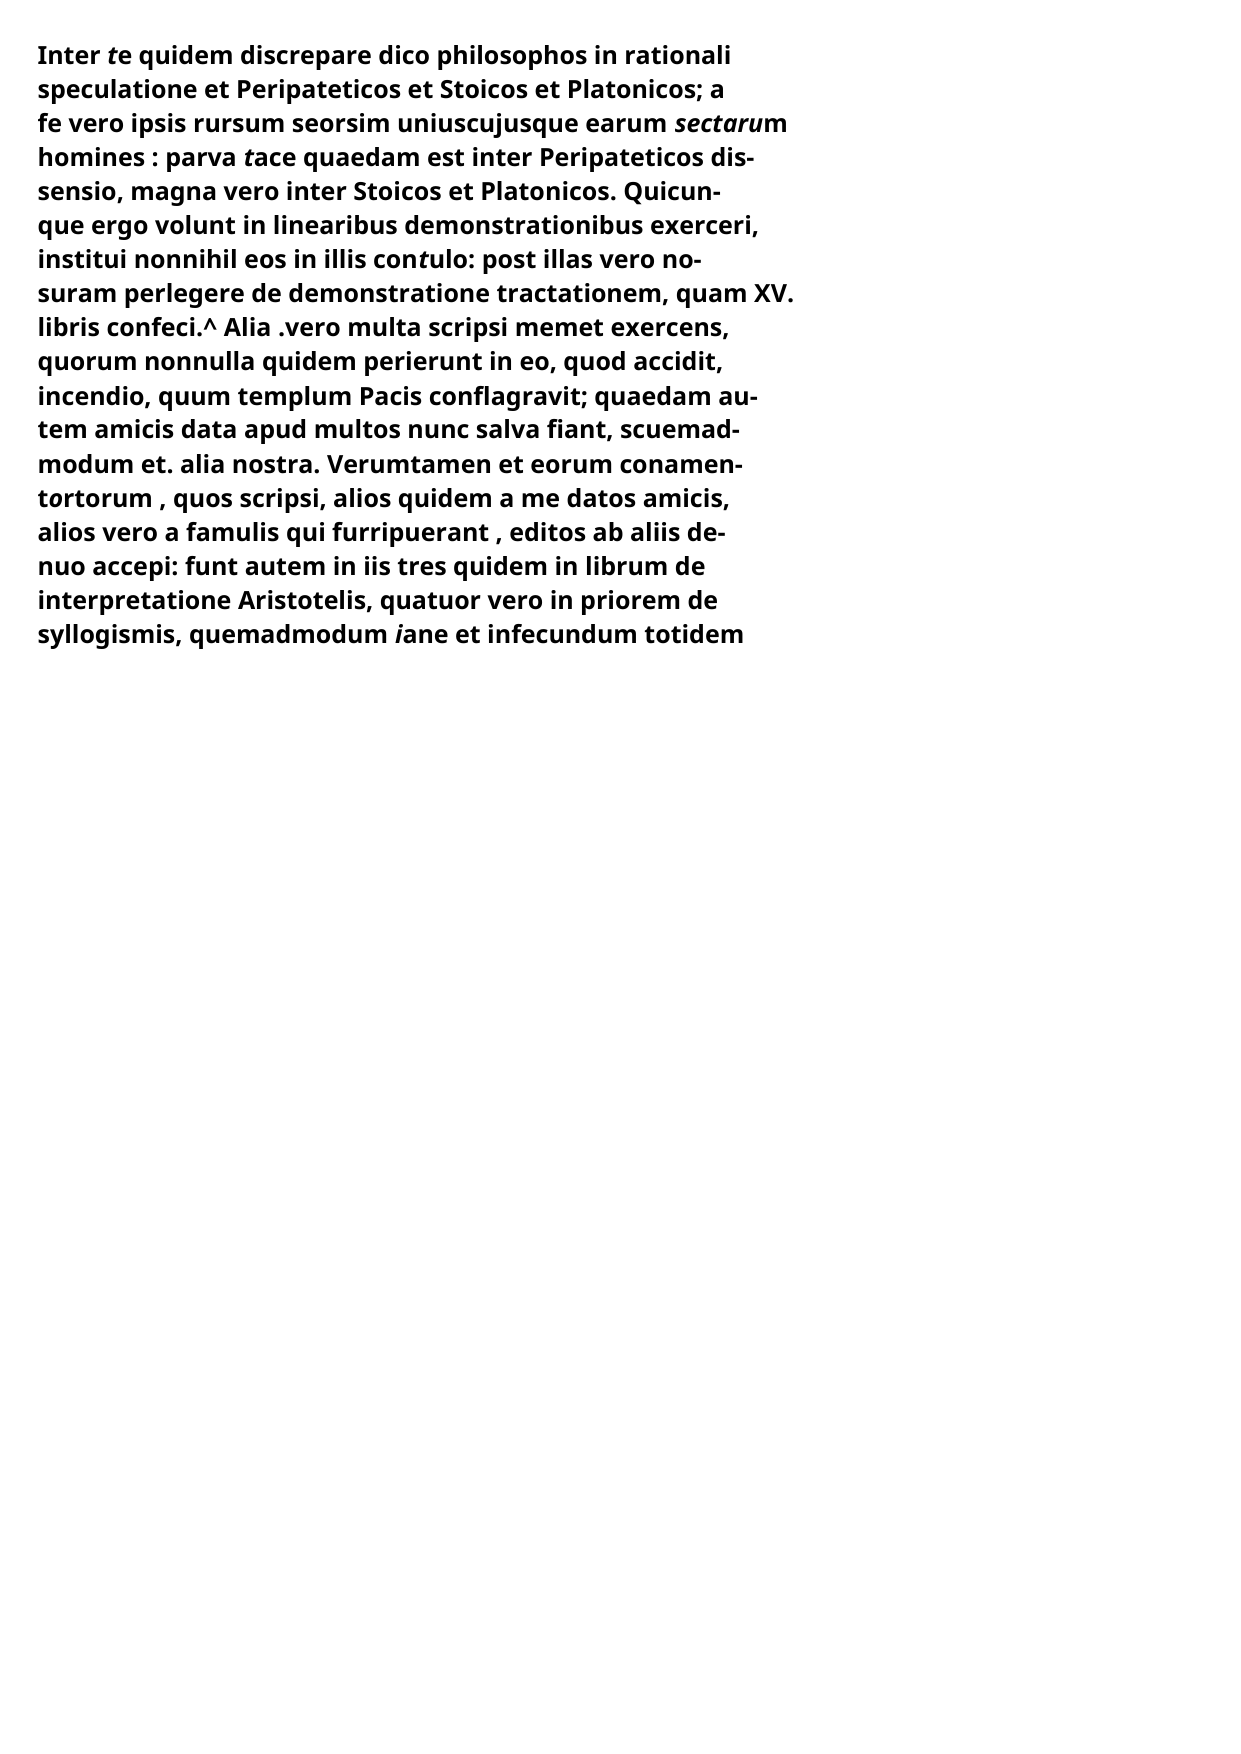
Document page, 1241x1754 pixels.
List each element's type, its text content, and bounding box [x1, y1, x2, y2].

text Inter te quidem discrepare dico philosophos in rationali speculatione et Peripateticos et Stoicos et Platonicos; a fe vero ipsis rursum seorsim uniuscujusque earum sectarum homines : parva tace quaedam est inter Peripateticos dis- sensio, magna vero inter Stoicos et Platonicos. Quicun- que ergo volunt in linearibus demonstrationibus exerceri, institui nonnihil eos in illis contulo: post illas vero no- suram perlegere de demonstratione tractationem, quam XV. libris confeci.^ Alia .vero multa scripsi memet exercens, quorum nonnulla quidem perierunt in eo, quod accidit, incendio, quum templum Pacis conflagravit; quaedam au- tem amicis data apud multos nunc salva fiant, scuemad- modum et. alia nostra. Verumtamen et eorum conamen- tortorum , quos scripsi, alios quidem a me datos amicis, alios vero a famulis qui furripuerant , editos ab aliis de- nuo accepi: funt autem in iis tres quidem in librum de interpretatione Aristotelis, quatuor vero in priorem de syllogismis, quemadmodum iane et infecundum totidem [37, 37, 1203, 651]
